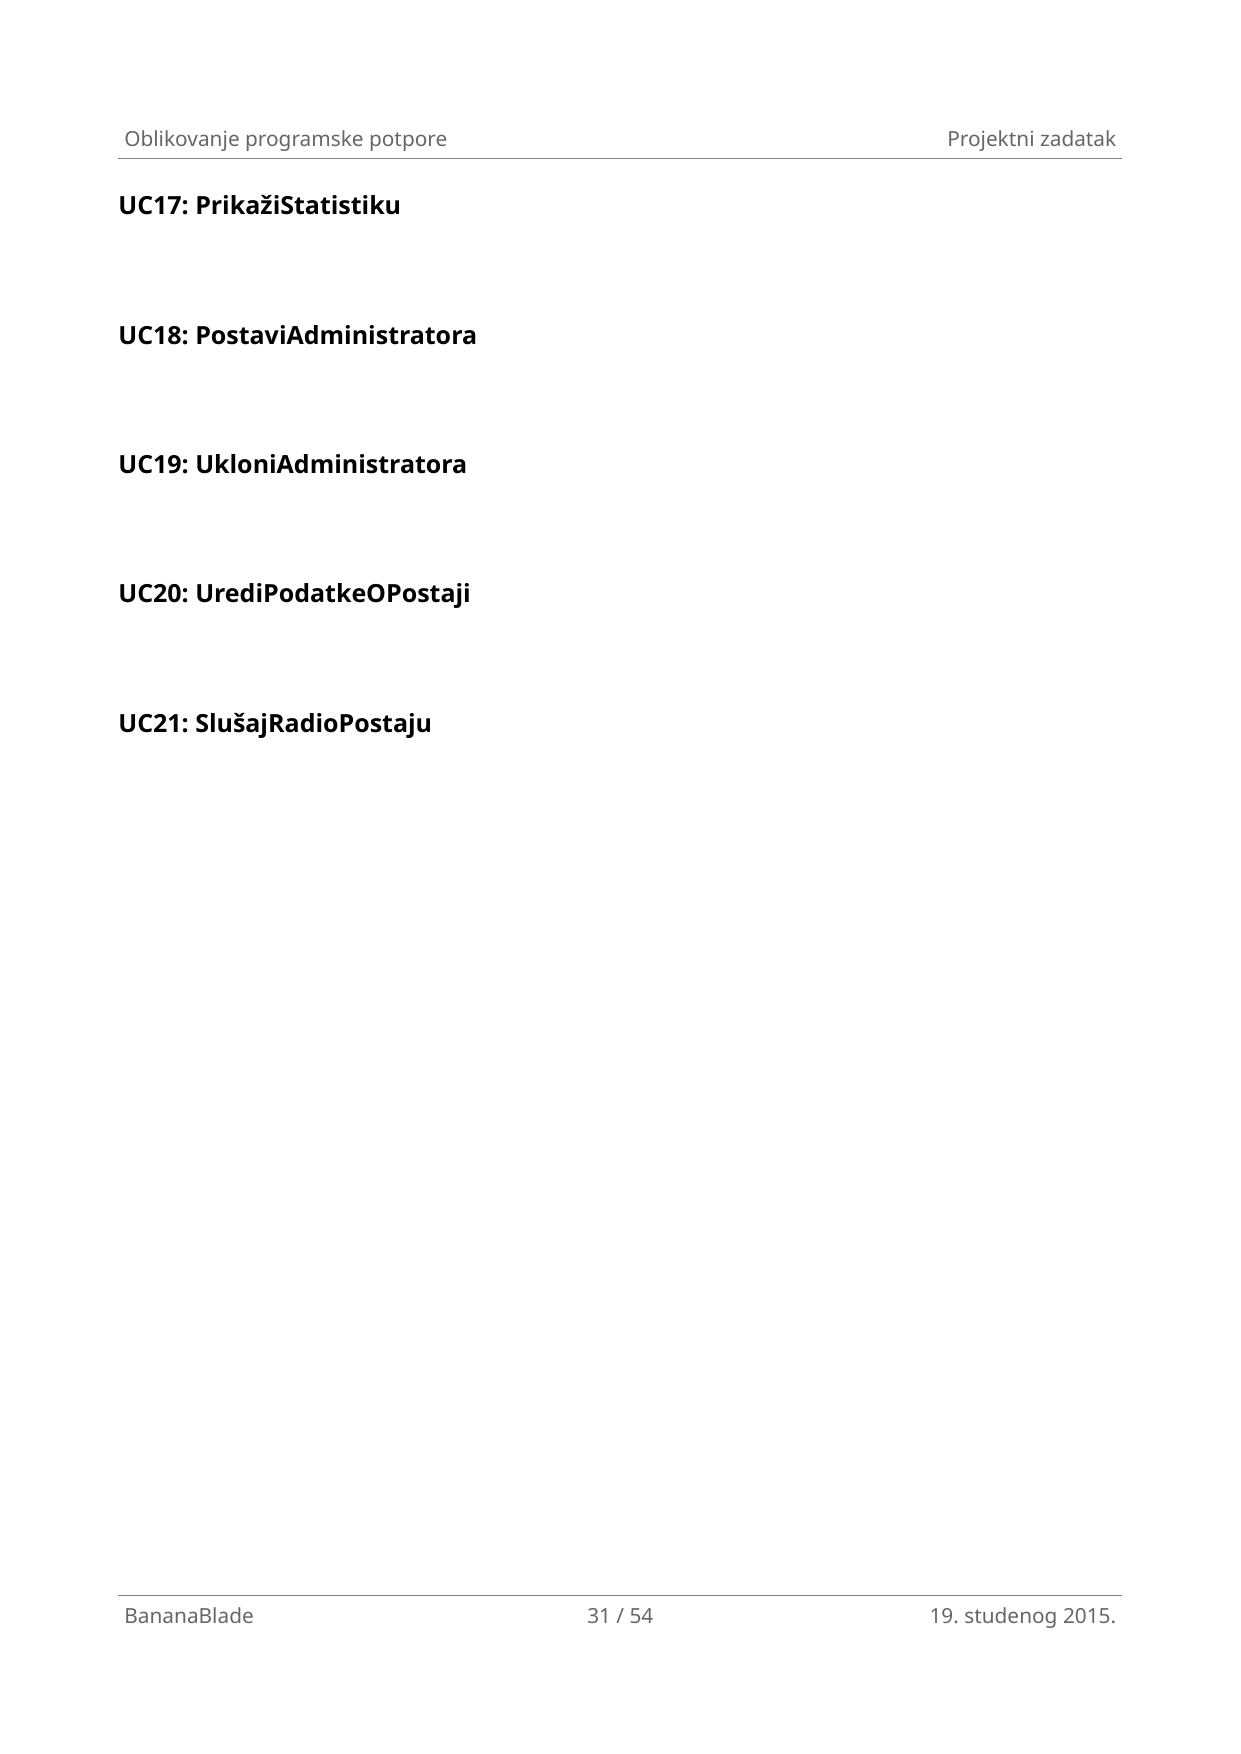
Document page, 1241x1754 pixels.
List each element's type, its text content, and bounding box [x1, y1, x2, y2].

subtitle UC20: UrediPodatkeOPostaji [118, 576, 1122, 610]
subtitle UC21: SlušajRadioPostaju [118, 706, 1122, 739]
subtitle UC18: PostaviAdministratora [118, 317, 1122, 351]
subtitle UC17: PrikažiStatistiku [118, 188, 1122, 222]
subtitle UC19: UkloniAdministratora [118, 447, 1122, 481]
